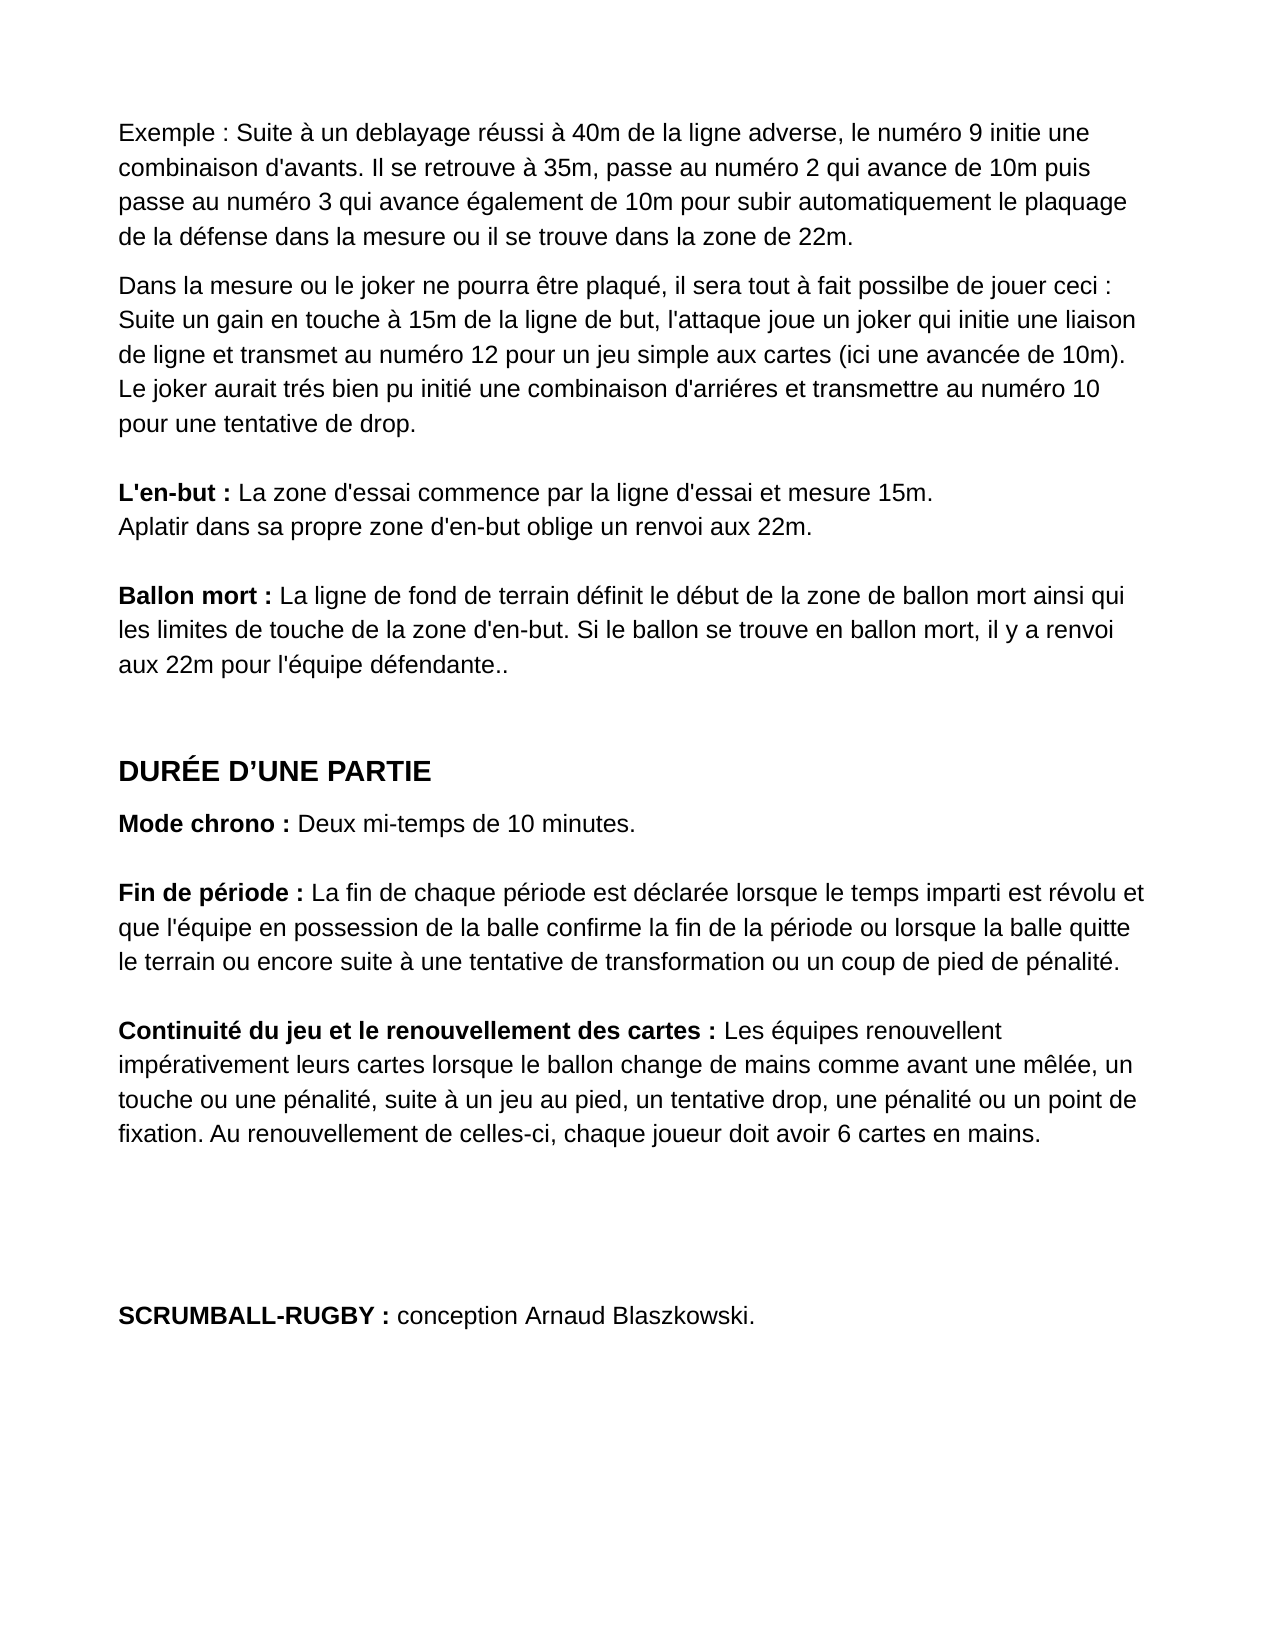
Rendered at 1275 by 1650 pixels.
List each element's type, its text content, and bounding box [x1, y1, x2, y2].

text Mode chrono : Deux mi-temps de 10 minutes. Fin de période : La fin de chaque période est déclarée lorsque le temps imparti est révolu et que l'équipe en possession de la balle confirme la fin de la période ou lorsque la balle quitte le terrain ou encore suite à une tentative de transformation ou un coup de pied de pénalité. Continuité du jeu et le renouvellement des cartes : Les équipes renouvellent impérativement leurs cartes lorsque le ballon change de mains comme avant une mêlée, un touche ou une pénalité, suite à un jeu au pied, un tentative drop, une pénalité ou un point de fixation. Au renouvellement de celles-ci, chaque joueur doit avoir 6 cartes en mains. [118, 809, 1157, 1148]
text Exemple : Suite à un deblayage réussi à 40m de la ligne adverse, le numéro 9 initie une combinaison d'avants. Il se retrouve à 35m, passe au numéro 2 qui avance de 10m puis passe au numéro 3 qui avance également de 10m pour subir automatiquement le plaquage de la défense dans la mesure ou il se trouve dans la zone de 22m. [118, 118, 1157, 250]
text Dans la mesure ou le joker ne pourra être plaqué, il sera tout à fait possilbe de jouer ceci : Suite un gain en touche à 15m de la ligne de but, l'attaque joue un joker qui initie une liaison de ligne et transmet au numéro 12 pour un jeu simple aux cartes (ici une avancée de 10m). Le joker aurait trés bien pu initié une combinaison d'arriéres et transmettre au numéro 10 pour une tentative de drop. L'en-but : La zone d'essai commence par la ligne d'essai et mesure 15m. Aplatir dans sa propre zone d'en-but oblige un renvoi aux 22m. Ballon mort : La ligne de fond de terrain définit le début de la zone de ballon mort ainsi qui les limites de touche de la zone d'en-but. Si le ballon se trouve en ballon mort, il y a renvoi aux 22m pour l'équipe défendante.. DURÉE D’UNE PARTIE [118, 271, 1157, 788]
text SCRUMBALL-RUGBY : conception Arnaud Blaszkowski. [118, 1301, 1157, 1330]
